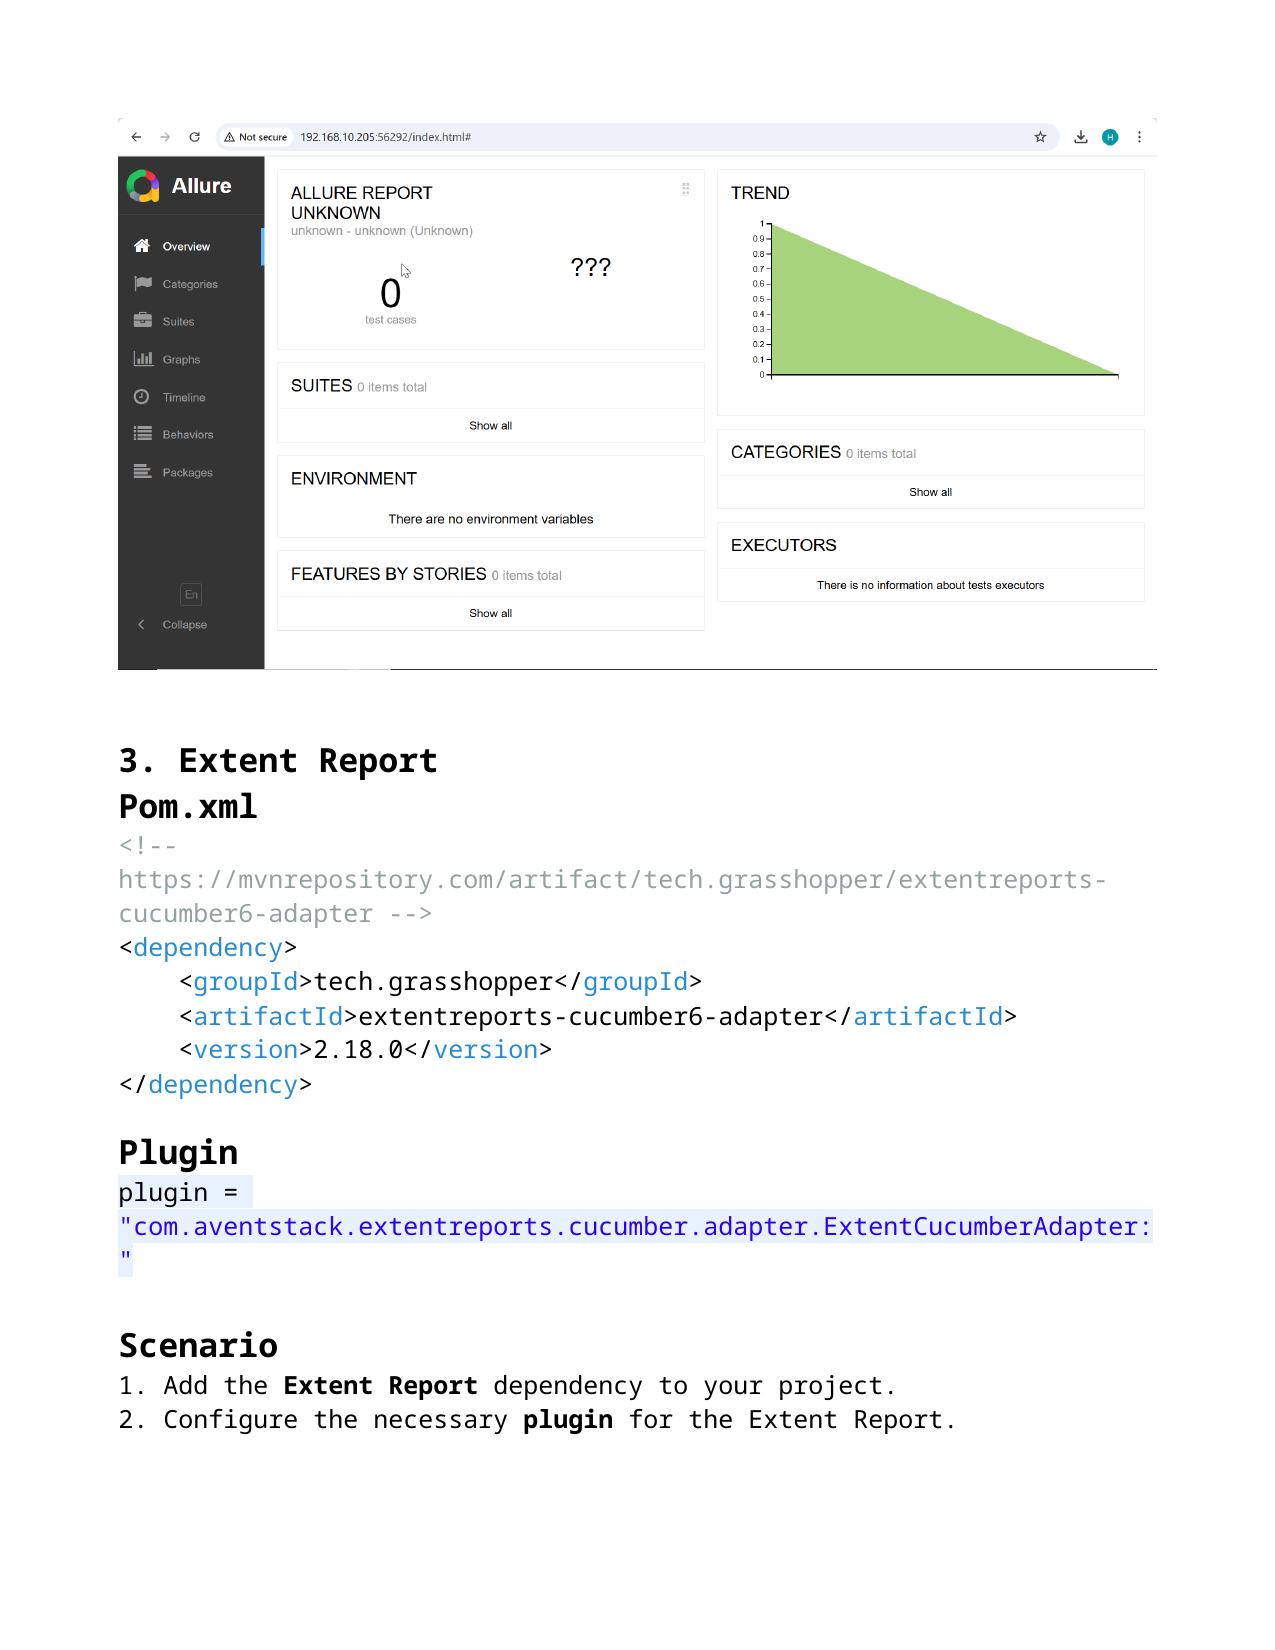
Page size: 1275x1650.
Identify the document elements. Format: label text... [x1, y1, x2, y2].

text Pom.xml [118, 782, 1157, 828]
text <artifactId>extentreports-cucumber6-adapter</artifactId> [118, 998, 1157, 1032]
text Plugin [118, 1129, 1157, 1174]
text </dependency> [118, 1066, 1157, 1100]
text 1. Add the Extent Report dependency to your project. [118, 1367, 1157, 1402]
text 2. Configure the necessary plugin for the Extent Report. [118, 1402, 1157, 1436]
text plugin = "com.aventstack.extentreports.cucumber.adapter.ExtentCucumberAdapter:" [118, 1174, 1157, 1277]
text <version>2.18.0</version> [118, 1032, 1157, 1066]
picture [118, 118, 1157, 670]
text 3. Extent Report [118, 737, 1157, 782]
text Scenario [118, 1322, 1157, 1367]
text <dependency> [118, 930, 1157, 964]
text <groupId>tech.grasshopper</groupId> [118, 964, 1157, 998]
text <!-- https://mvnrepository.com/artifact/tech.grasshopper/extentreports-cucumber6-adapter --> [118, 828, 1157, 930]
